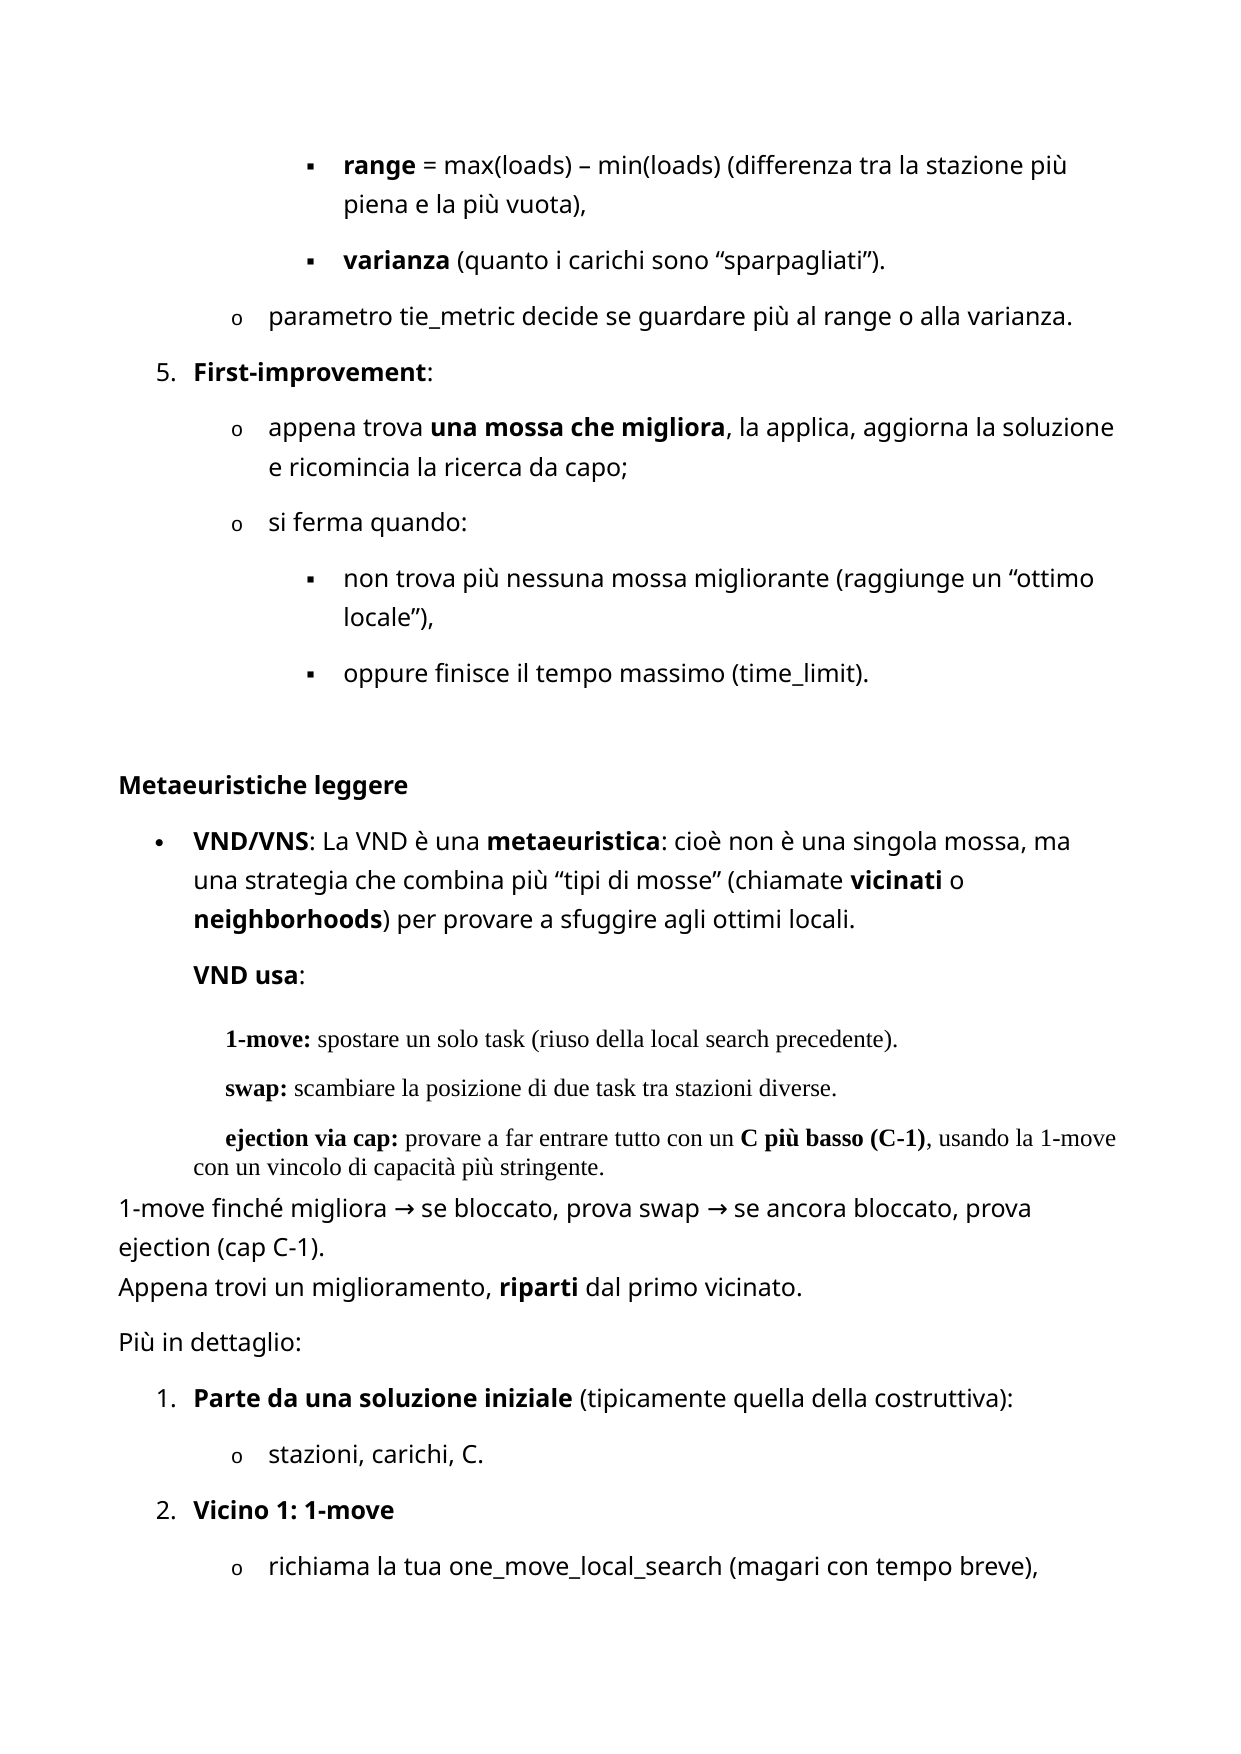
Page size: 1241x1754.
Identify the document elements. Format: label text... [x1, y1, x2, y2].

list parametro tie_metric decide se guardare più al range o alla varianza. [231, 298, 1122, 332]
list richiama la tua one_move_local_search (magari con tempo breve), [231, 1548, 1122, 1582]
list oppure finisce il tempo massimo (time_limit). [306, 656, 1122, 690]
list varianza (quanto i carichi sono “sparpagliati”). [306, 243, 1122, 277]
text Metaeuristiche leggere [118, 768, 1122, 802]
list non trova più nessuna mossa migliorante (raggiunge un “ottimo locale”), [306, 561, 1122, 634]
list appena trova una mossa che migliora, la applica, aggiorna la soluzione e ricomincia la ricerca da capo; [231, 410, 1122, 483]
list range = max(loads) – min(loads) (differenza tra la stazione più piena e la più vuota), [306, 148, 1122, 221]
list Vicino 1: 1-move [156, 1493, 1122, 1527]
text 1-move finché migliora → se bloccato, prova swap → se ancora bloccato, prova ejection (cap C-1). Appena trovi un miglioramento, riparti dal primo vicinato. [118, 1191, 1122, 1303]
list si ferma quando: [231, 505, 1122, 539]
list VND/VNS: La VND è una metaeuristica: cioè non è una singola mossa, ma una strategia che combina più “tipi di mosse” (chiamate vicinati o neighborhoods) per provare a sfuggire agli ottimi locali. [156, 823, 1122, 936]
text Più in dettaglio: [118, 1325, 1122, 1359]
text VND usa: [193, 958, 1122, 992]
list  swap: scambiare la posizione di due task tra stazioni diverse. [193, 1073, 1122, 1102]
list  ejection via cap: provare a far entrare tutto con un C più basso (C-1), usando la 1-move con un vincolo di capacità più stringente. [193, 1123, 1122, 1181]
list First-improvement: [156, 354, 1122, 388]
list Parte da una soluzione iniziale (tipicamente quella della costruttiva): [156, 1381, 1122, 1415]
list  1-move: spostare un solo task (riuso della local search precedente). [193, 1024, 1122, 1053]
list stazioni, carichi, C. [231, 1437, 1122, 1471]
